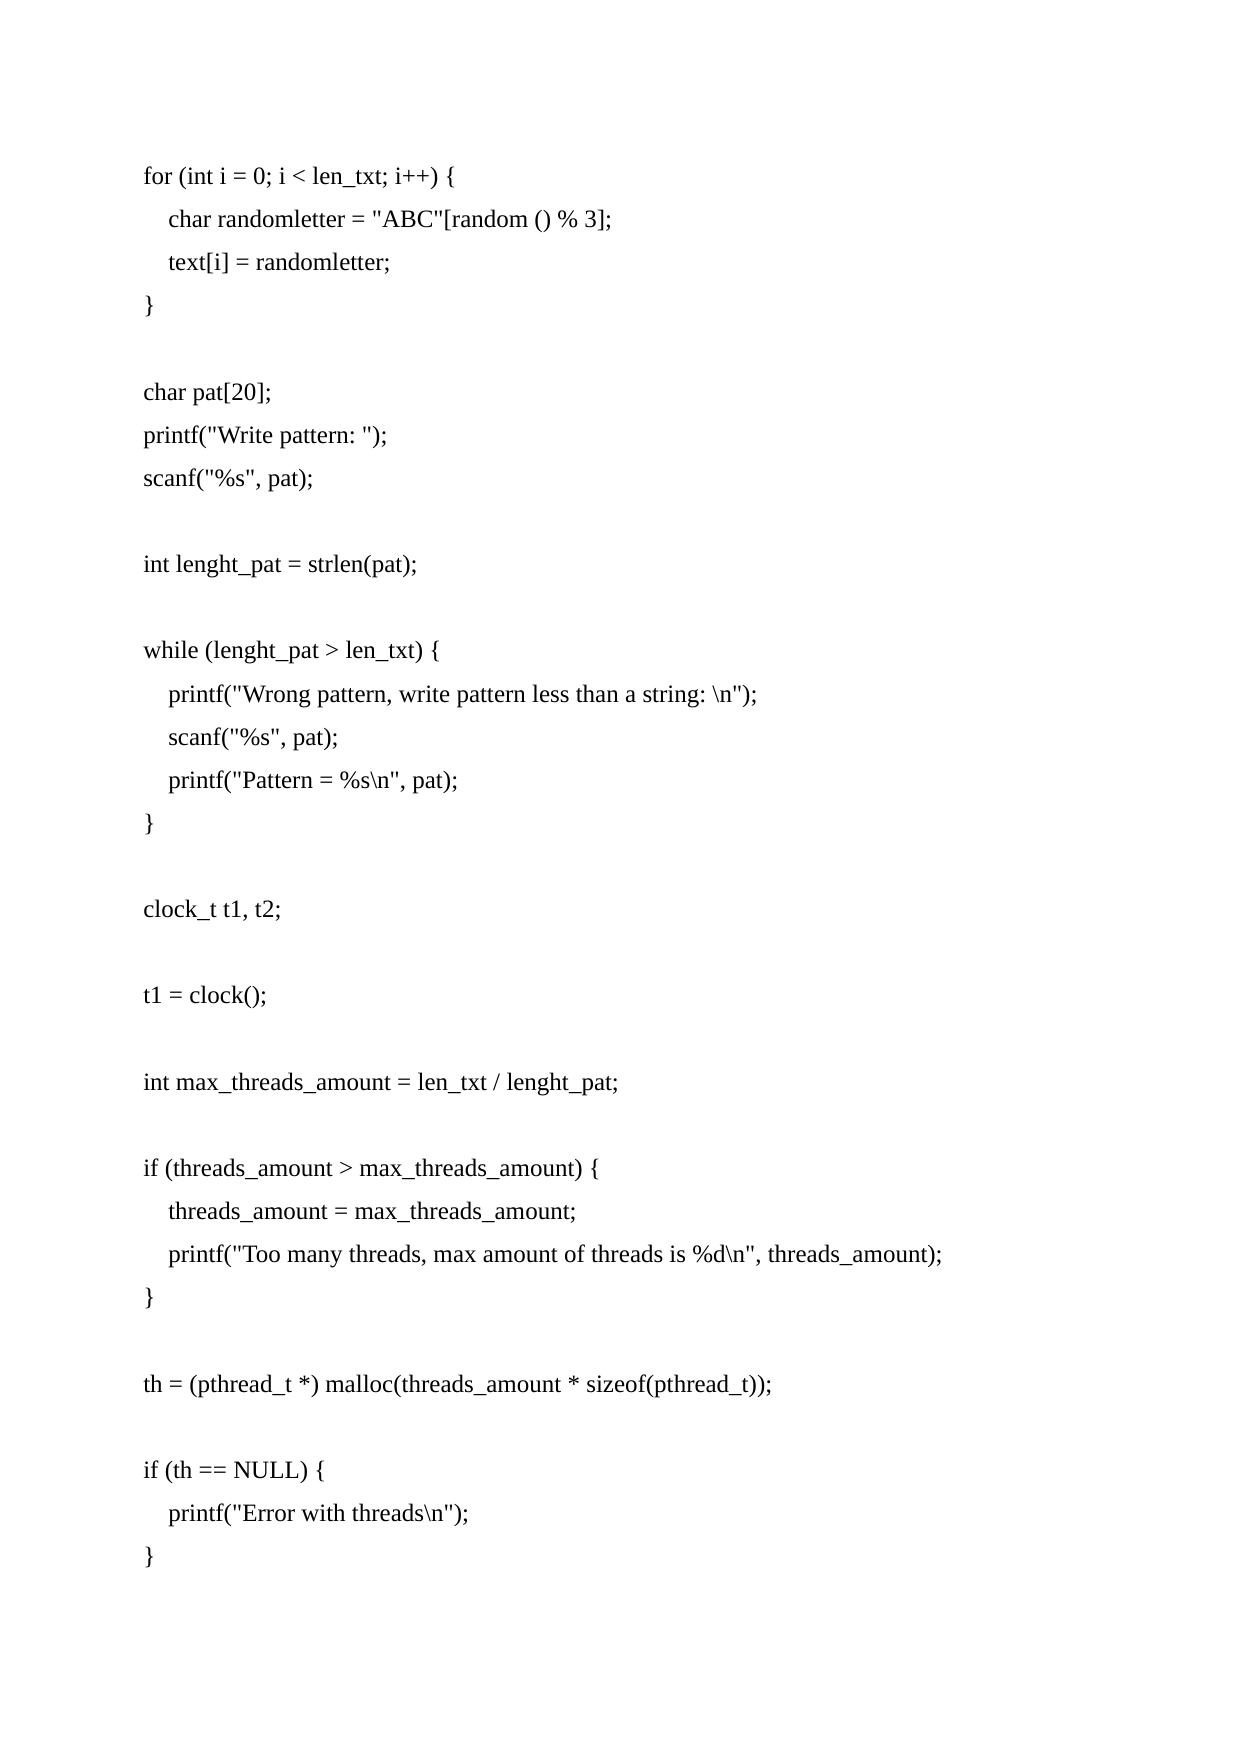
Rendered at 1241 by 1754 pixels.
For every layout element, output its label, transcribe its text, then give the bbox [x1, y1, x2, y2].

text clock_t t1, t2; [118, 894, 1122, 923]
text threads_amount = max_threads_amount; [118, 1196, 1122, 1225]
text t1 = clock(); [118, 981, 1122, 1009]
text printf("Error with threads\n"); [118, 1498, 1122, 1527]
text int max_threads_amount = len_txt / lenght_pat; [118, 1067, 1122, 1096]
text char randomletter = "ABC"[random () % 3]; [118, 204, 1122, 233]
text scanf("%s", pat); [118, 463, 1122, 492]
text if (th == NULL) { [118, 1455, 1122, 1484]
text printf("Wrong pattern, write pattern less than a string: \n"); [118, 679, 1122, 707]
text } [118, 808, 1122, 837]
text if (threads_amount > max_threads_amount) { [118, 1153, 1122, 1182]
text for (int i = 0; i < len_txt; i++) { [118, 161, 1122, 190]
text th = (pthread_t *) malloc(threads_amount * sizeof(pthread_t)); [118, 1369, 1122, 1397]
text int lenght_pat = strlen(pat); [118, 549, 1122, 578]
text char pat[20]; [118, 377, 1122, 406]
text } [118, 1541, 1122, 1570]
text text[i] = randomletter; [118, 247, 1122, 276]
text while (lenght_pat > len_txt) { [118, 636, 1122, 664]
text scanf("%s", pat); [118, 722, 1122, 751]
text printf("Write pattern: "); [118, 420, 1122, 449]
text } [118, 1282, 1122, 1311]
text } [118, 291, 1122, 319]
text printf("Too many threads, max amount of threads is %d\n", threads_amount); [118, 1239, 1122, 1268]
text printf("Pattern = %s\n", pat); [118, 765, 1122, 794]
